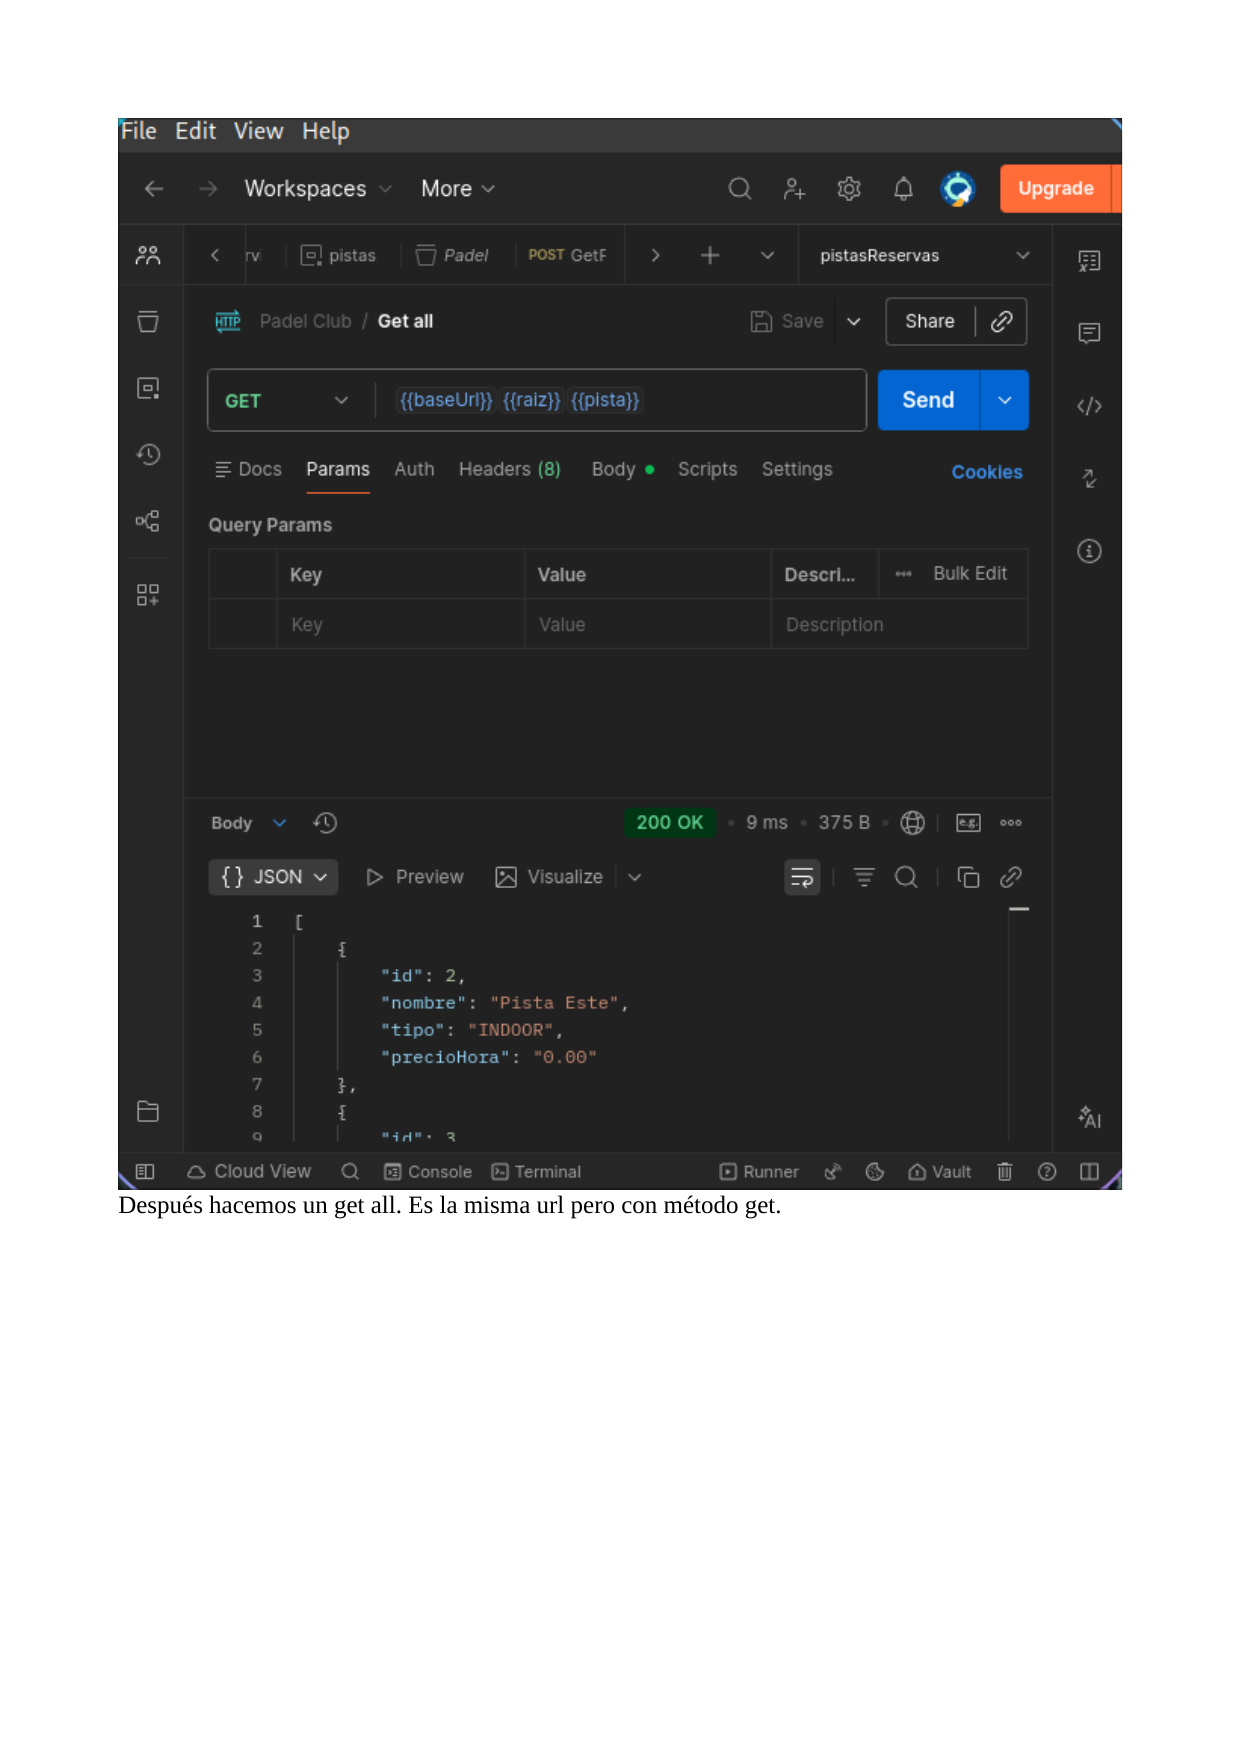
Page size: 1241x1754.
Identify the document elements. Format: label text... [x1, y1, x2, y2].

text Después hacemos un get all. Es la misma url pero con método get. [118, 1190, 1122, 1219]
picture [118, 118, 1123, 1190]
